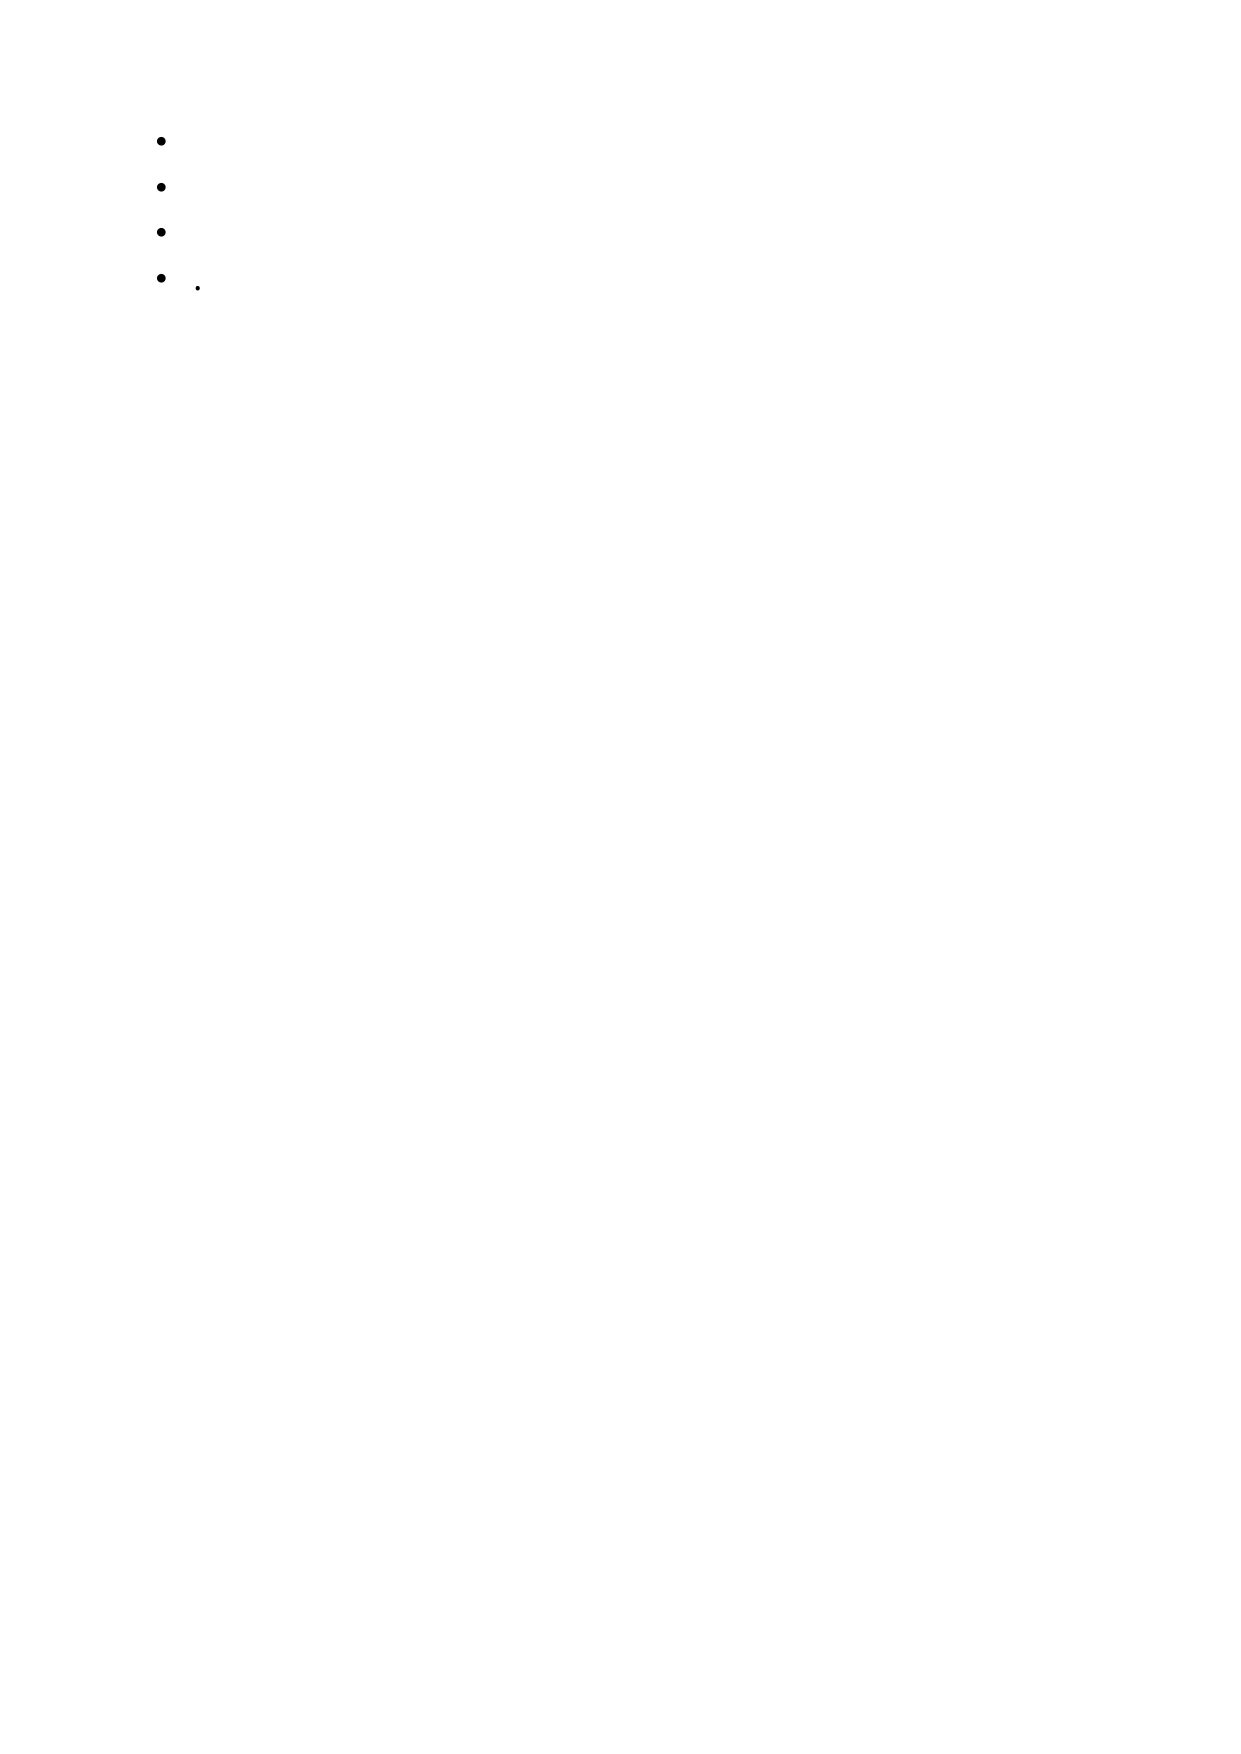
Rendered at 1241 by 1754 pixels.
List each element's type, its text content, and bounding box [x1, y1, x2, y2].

list . [156, 254, 1122, 300]
